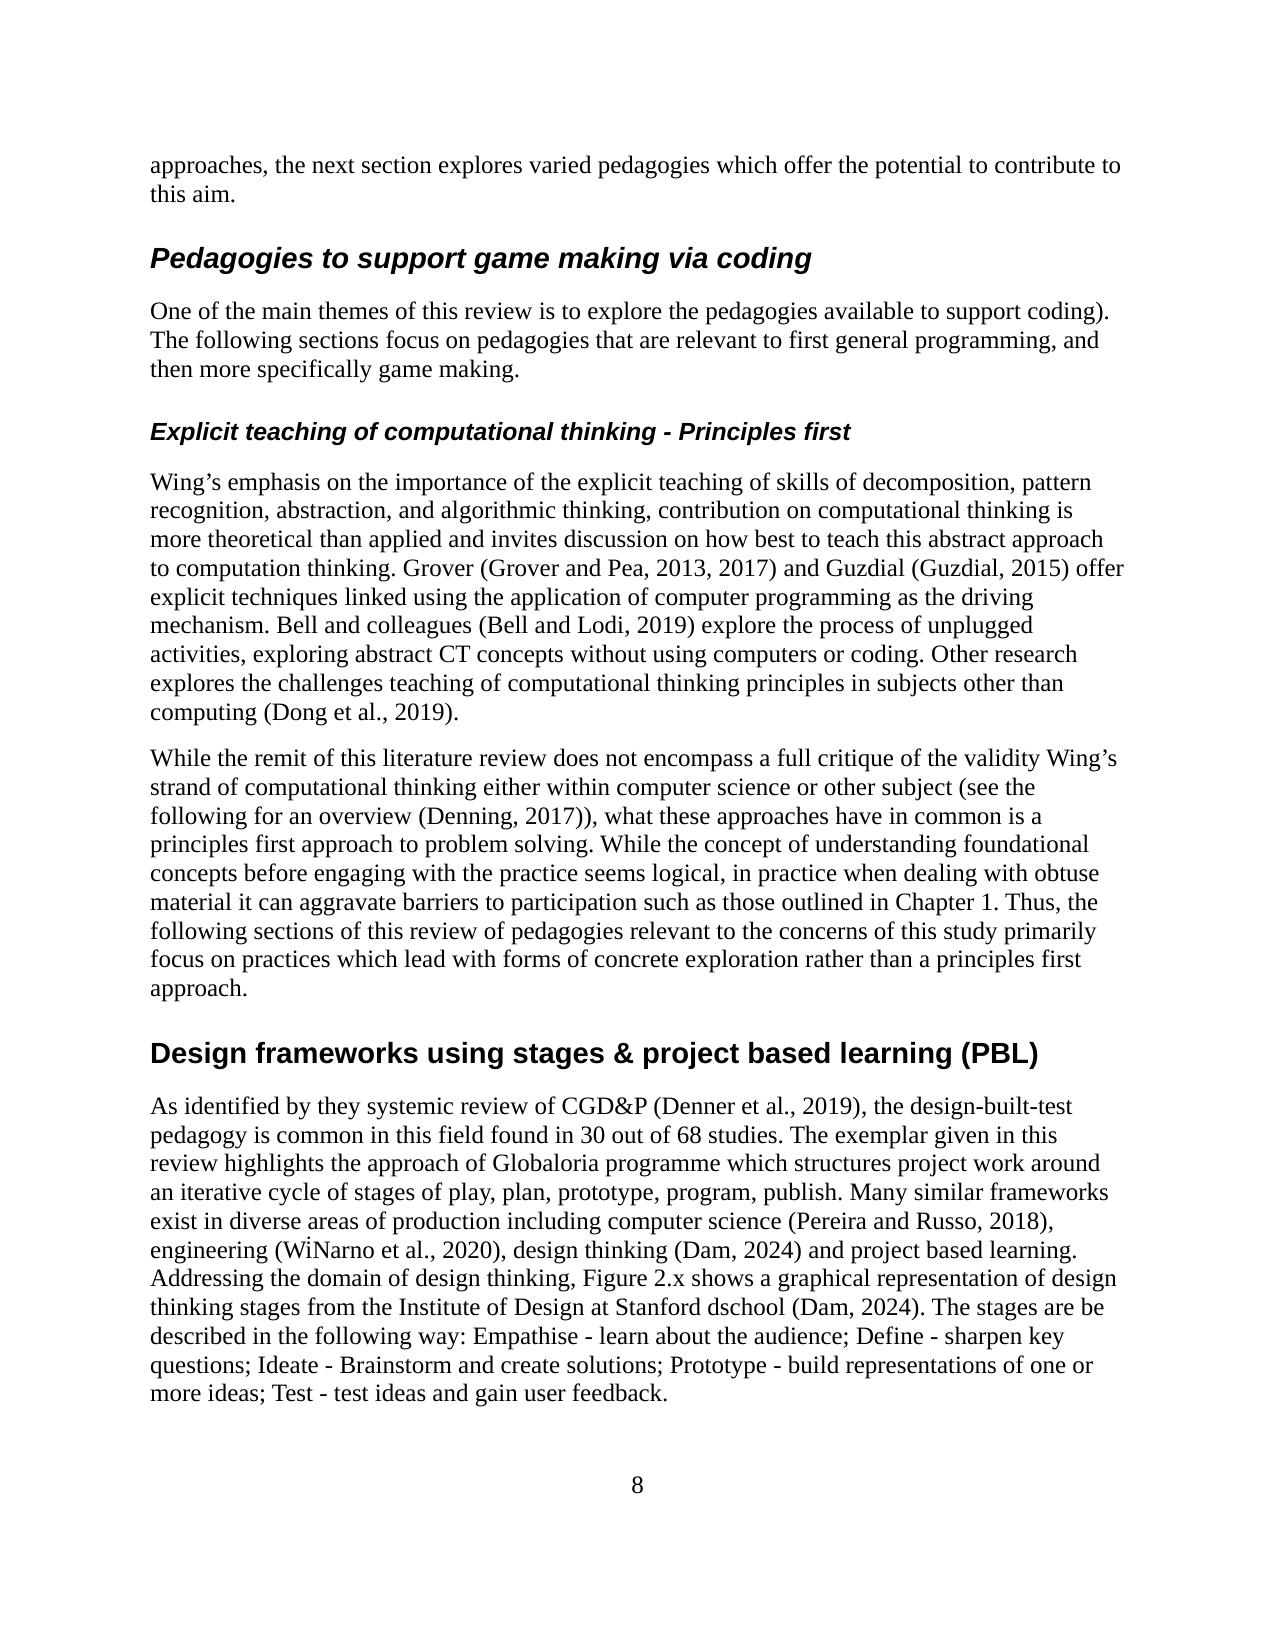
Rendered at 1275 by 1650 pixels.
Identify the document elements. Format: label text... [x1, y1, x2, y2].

subtitle Pedagogies to support game making via coding [150, 241, 1125, 275]
text While the remit of this literature review does not encompass a full critique of the validity Wing’s strand of computational thinking either within computer science or other subject (see the following for an overview (Denning, 2017)), what these approaches have in common is a principles first approach to problem solving. While the concept of understanding foundational concepts before engaging with the practice seems logical, in practice when dealing with obtuse material it can aggravate barriers to participation such as those outlined in Chapter 1. Thus, the following sections of this review of pedagogies relevant to the concerns of this study primarily focus on practices which lead with forms of concrete exploration rather than a principles first approach. [150, 743, 1125, 1002]
text approaches, the next section explores varied pedagogies which offer the potential to contribute to this aim. [150, 150, 1125, 207]
subtitle Explicit teaching of computational thinking - Principles first [150, 417, 1125, 445]
text As identified by they systemic review of CGD&P (Denner et al., 2019), the design-built-test pedagogy is common in this field found in 30 out of 68 studies. The exemplar given in this review highlights the approach of Globaloria programme which structures project work around an iterative cycle of stages of play, plan, prototype, program, publish. Many similar frameworks exist in diverse areas of production including computer science (Pereira and Russo, 2018), engineering (Wi̇Narno et al., 2020), design thinking (Dam, 2024) and project based learning. Addressing the domain of design thinking, Figure 2.x shows a graphical representation of design thinking stages from the Institute of Design at Stanford dschool (Dam, 2024). The stages are be described in the following way: Empathise - learn about the audience; Define - sharpen key questions; Ideate - Brainstorm and create solutions; Prototype - build representations of one or more ideas; Test - test ideas and gain user feedback. [150, 1091, 1125, 1407]
subtitle Design frameworks using stages & project based learning (PBL) [150, 1036, 1125, 1069]
text Wing’s emphasis on the importance of the explicit teaching of skills of decomposition, pattern recognition, abstraction, and algorithmic thinking, contribution on computational thinking is more theoretical than applied and invites discussion on how best to teach this abstract approach to computation thinking. Grover (Grover and Pea, 2013, 2017) and Guzdial (Guzdial, 2015) offer explicit techniques linked using the application of computer programming as the driving mechanism. Bell and colleagues (Bell and Lodi, 2019) explore the process of unplugged activities, exploring abstract CT concepts without using computers or coding. Other research explores the challenges teaching of computational thinking principles in subjects other than computing (Dong et al., 2019). [150, 467, 1125, 725]
text One of the main themes of this review is to explore the pedagogies available to support coding). The following sections focus on pedagogies that are relevant to first general programming, and then more specifically game making. [150, 296, 1125, 383]
